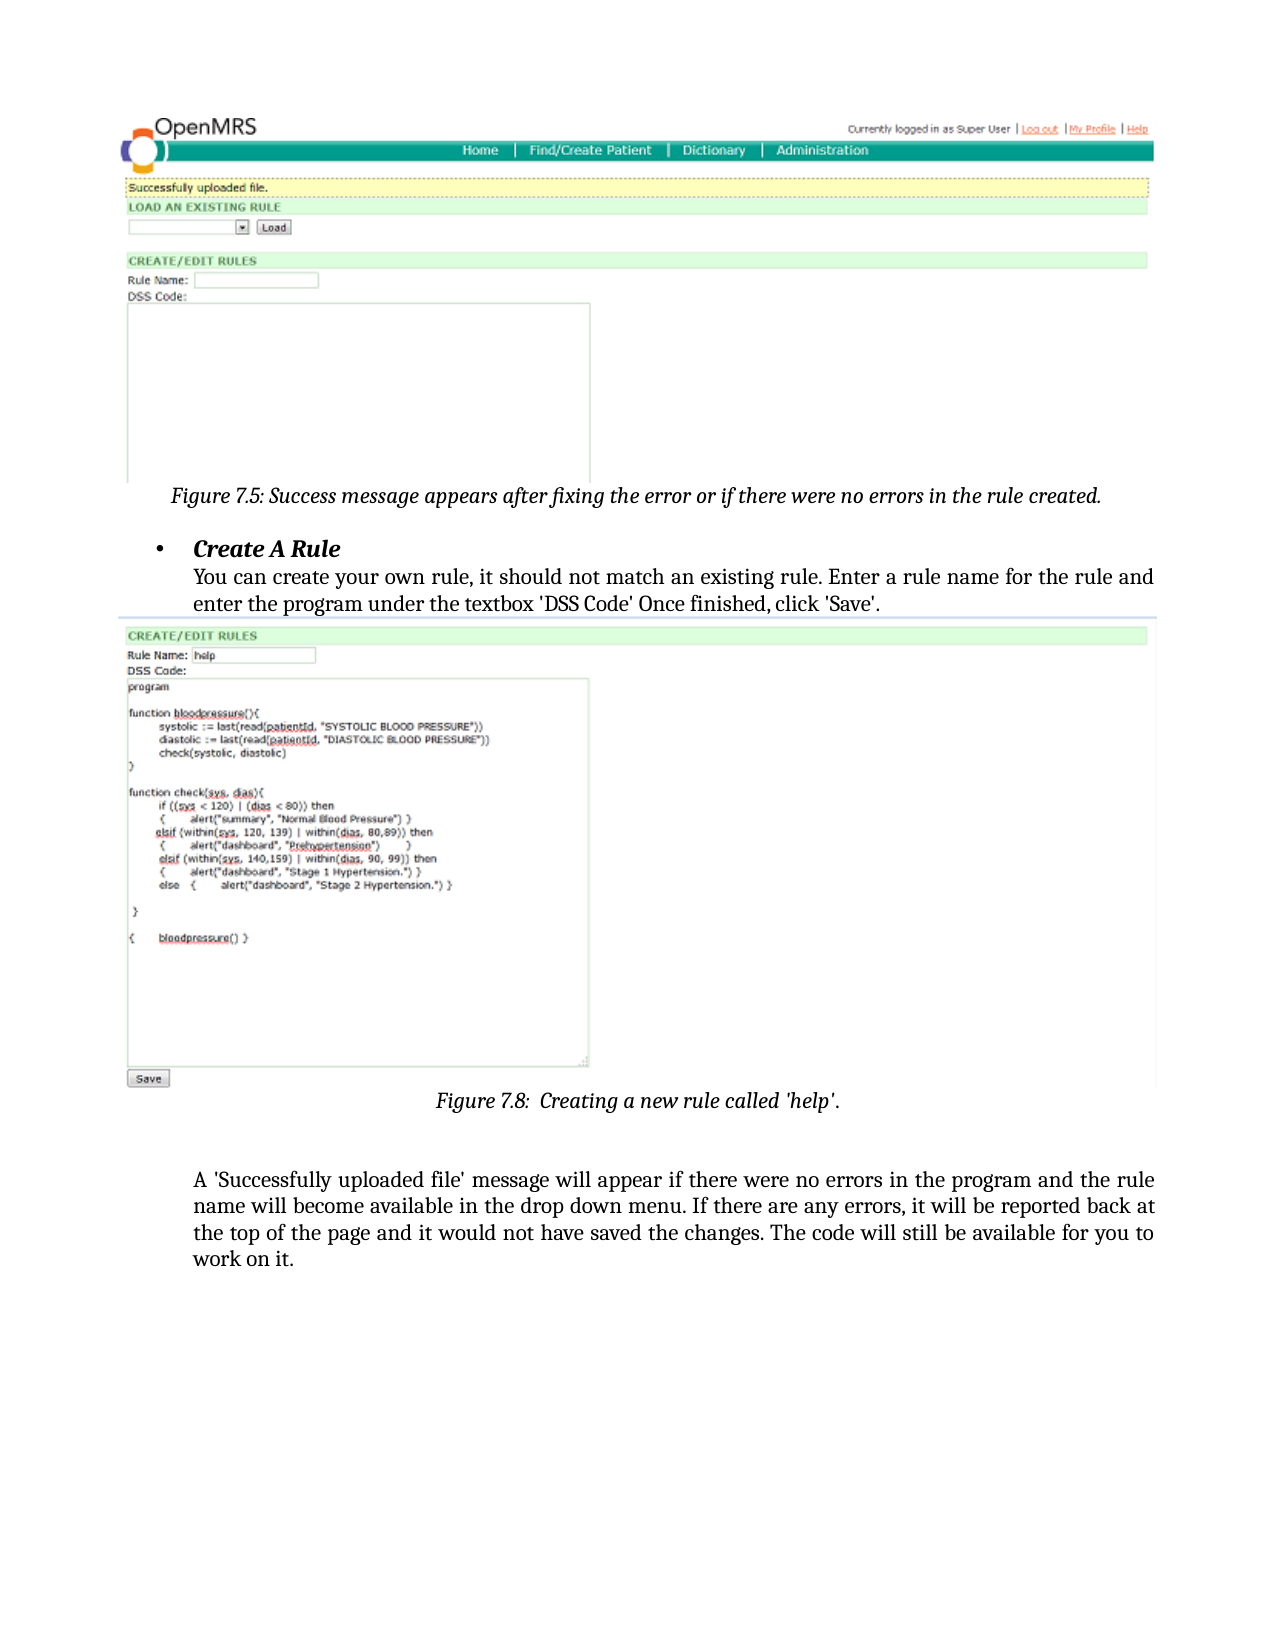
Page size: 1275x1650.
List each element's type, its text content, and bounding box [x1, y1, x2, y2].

list Create A Rule [156, 535, 1157, 564]
text Figure 7.5: Success message appears after fixing the error or if there were no errors in the rule created. [118, 483, 1157, 509]
text Figure 7.8: Creating a new rule called 'help'. [118, 1088, 1157, 1114]
list A 'Successfully uploaded file' message will appear if there were no errors in the program and the rule name will become available in the drop down menu. If there are any errors, it will be reported back at the top of the page and it would not have saved the changes. The code will still be available for you to work on it. [156, 1167, 1157, 1272]
list You can create your own rule, it should not match an existing rule. Enter a rule name for the rule and enter the program under the textbox 'DSS Code' Once finished, click 'Save'. [156, 564, 1157, 616]
